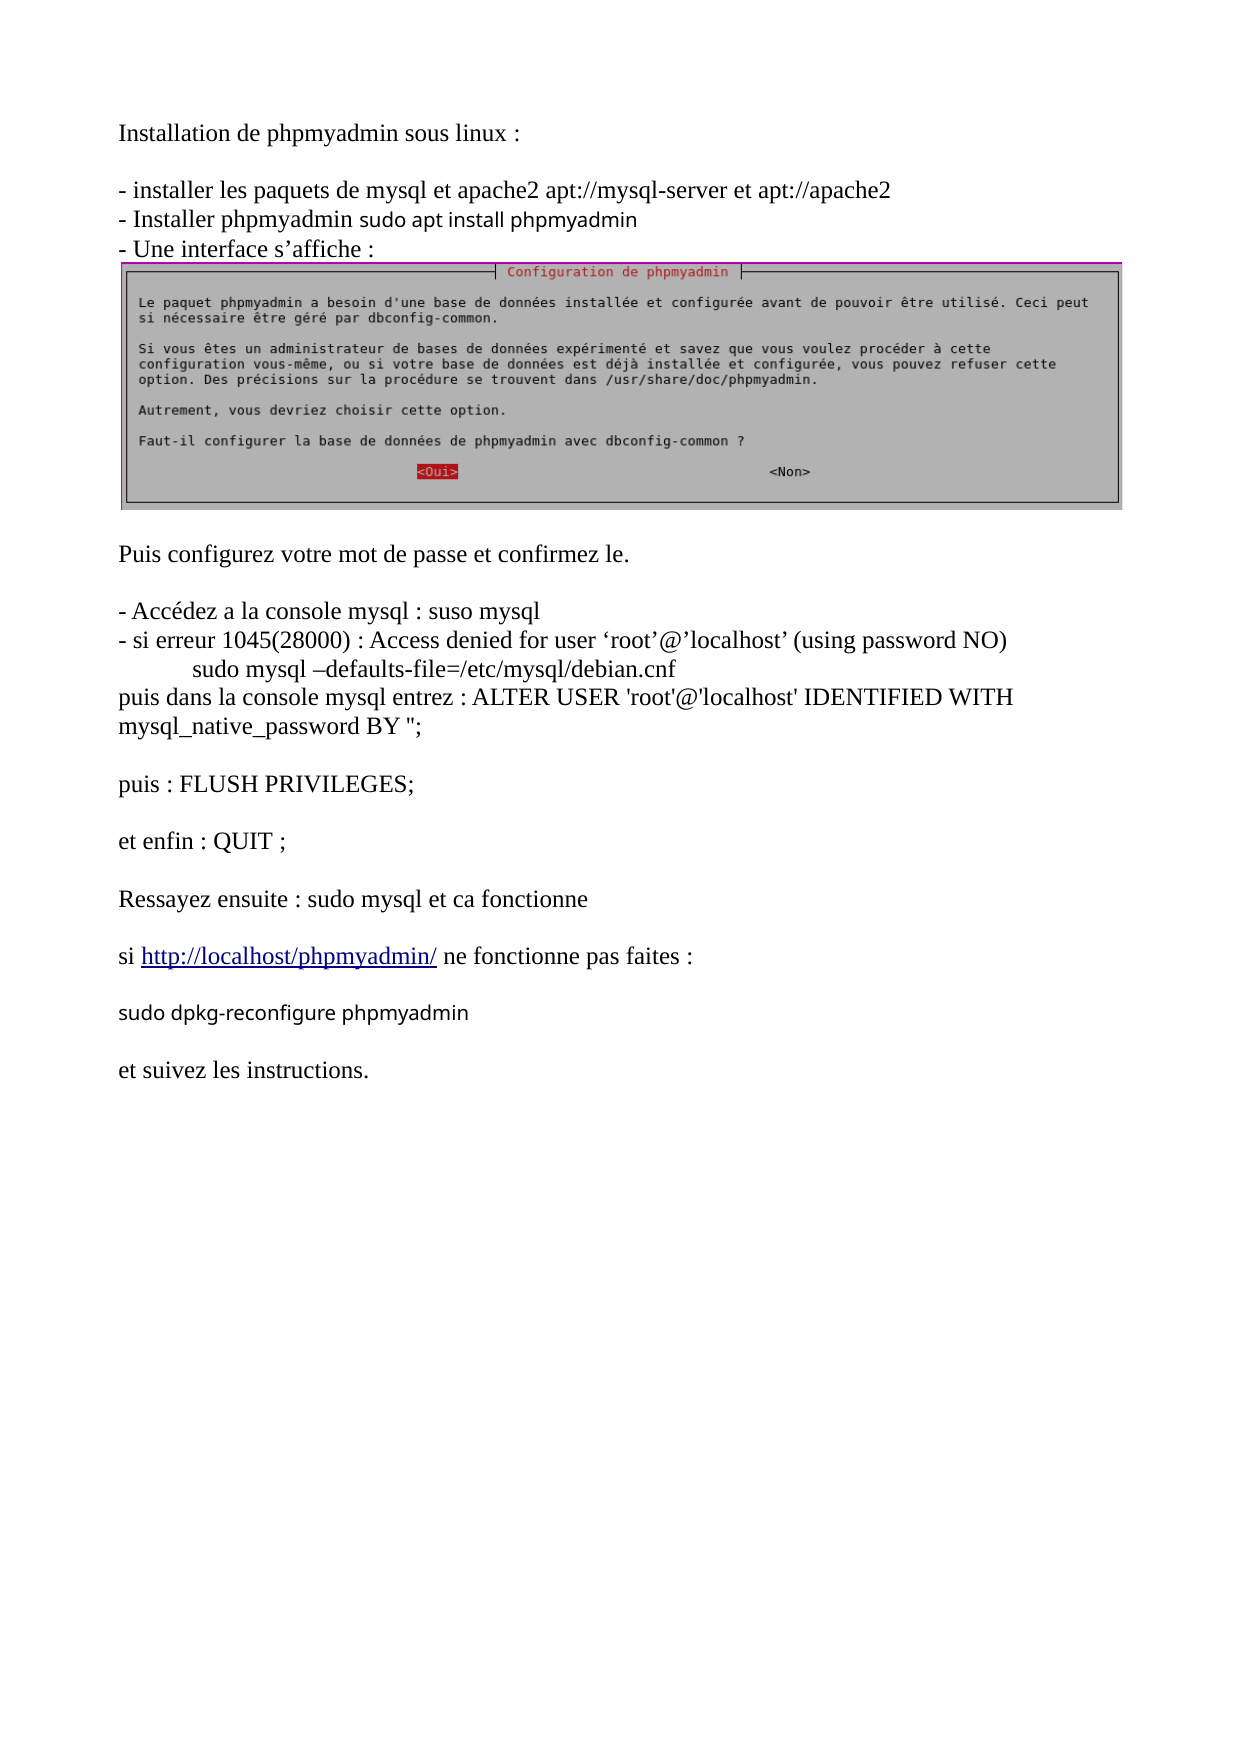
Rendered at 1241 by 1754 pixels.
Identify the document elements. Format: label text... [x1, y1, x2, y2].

text si http://localhost/phpmyadmin/ ne fonctionne pas faites : [118, 941, 1122, 970]
text Puis configurez votre mot de passe et confirmez le. [118, 539, 1122, 567]
text Ressayez ensuite : sudo mysql et ca fonctionne [118, 884, 1122, 912]
picture [118, 262, 1123, 510]
text sudo mysql –defaults-file=/etc/mysql/debian.cnf [118, 654, 1122, 682]
text Installation de phpmyadmin sous linux : [118, 118, 1122, 147]
text - Une interface s’affiche : [118, 234, 1122, 262]
text et enfin : QUIT ; [118, 826, 1122, 855]
text - installer les paquets de mysql et apache2 apt://mysql-server et apt://apache2 [118, 176, 1122, 204]
text - Installer phpmyadmin sudo apt install phpmyadmin [118, 204, 1122, 234]
text - Accédez a la console mysql : suso mysql [118, 596, 1122, 625]
text puis dans la console mysql entrez : ALTER USER 'root'@'localhost' IDENTIFIED WITH mysql_native_password BY ''; [118, 682, 1122, 740]
text sudo dpkg-reconfigure phpmyadmin [118, 999, 1122, 1026]
text - si erreur 1045(28000) : Access denied for user ‘root’@’localhost’ (using password NO) [118, 625, 1122, 654]
text et suivez les instructions. [118, 1055, 1122, 1084]
text puis : FLUSH PRIVILEGES; [118, 769, 1122, 797]
